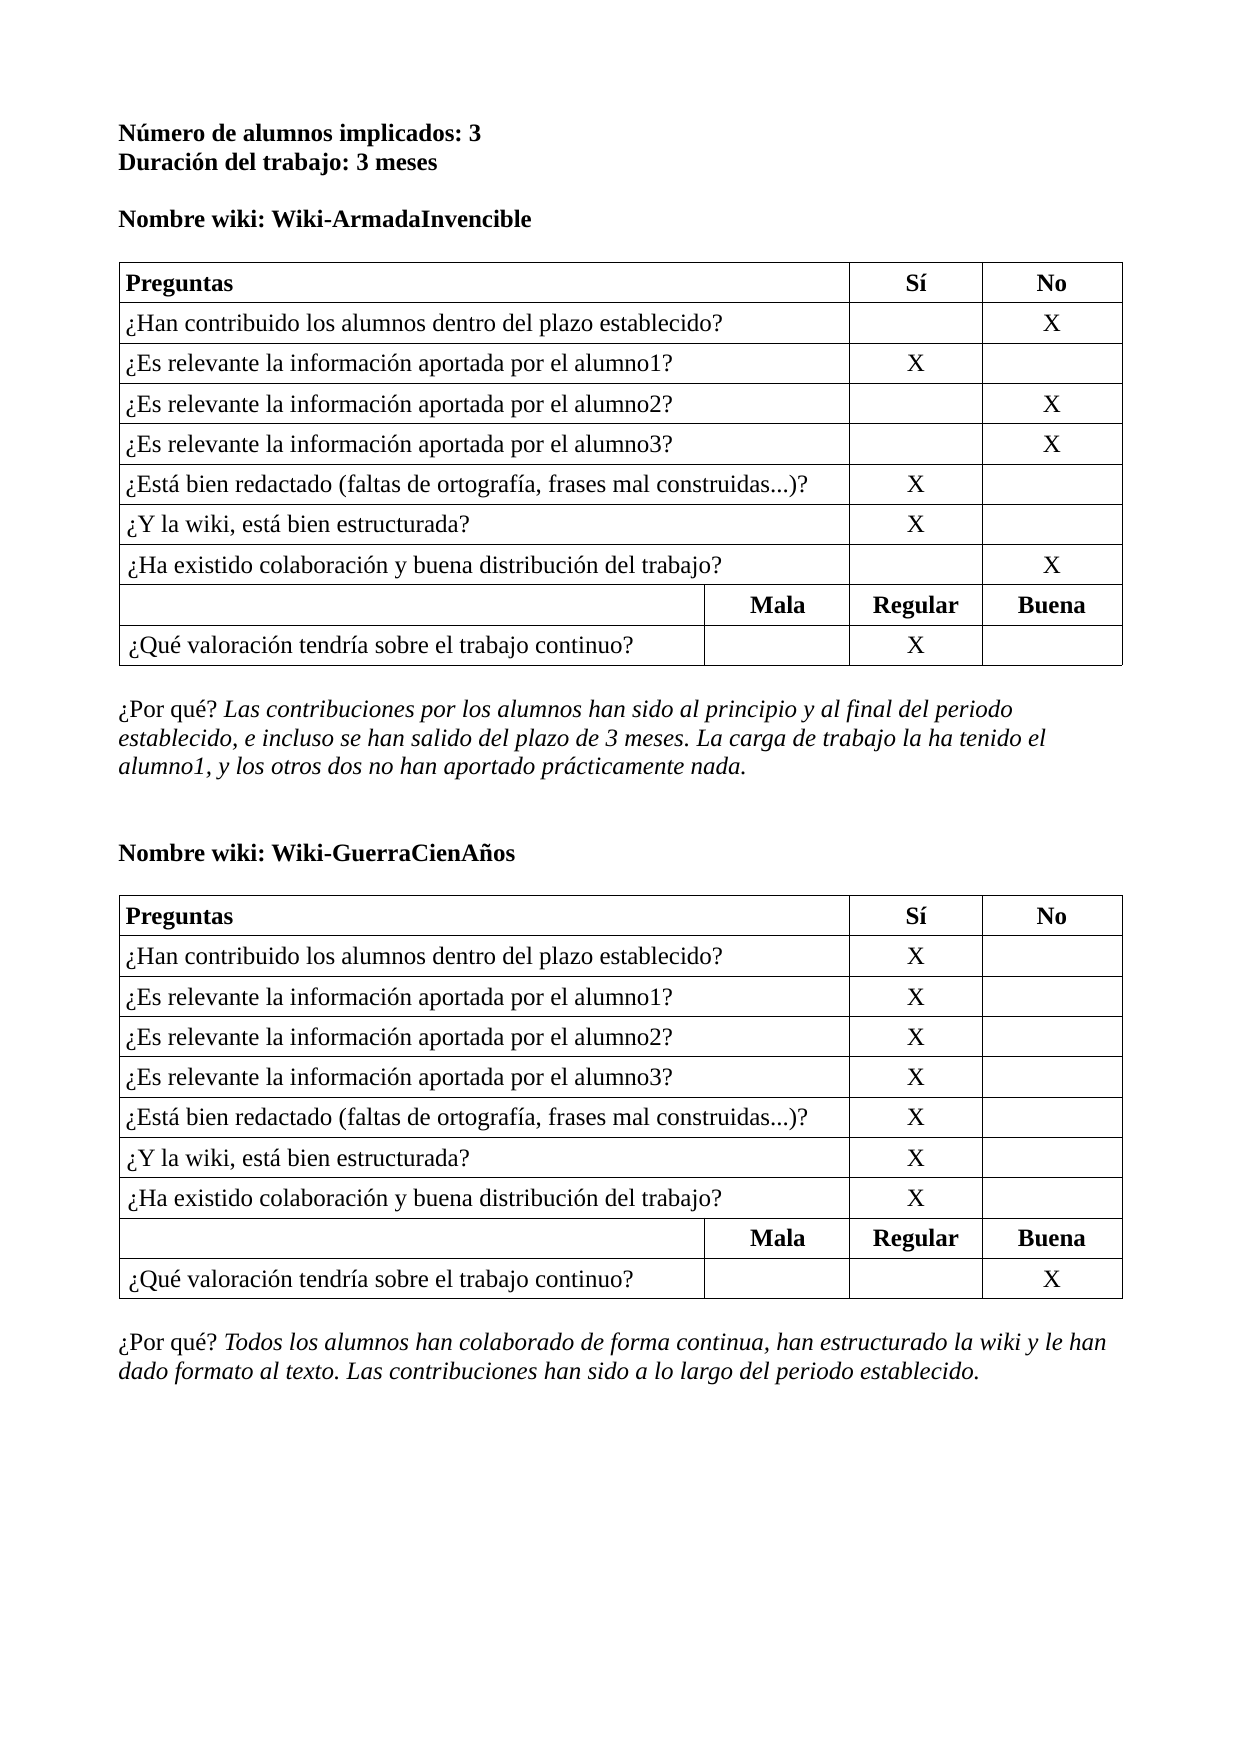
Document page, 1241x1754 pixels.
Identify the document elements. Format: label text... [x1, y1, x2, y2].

table_cell [120, 585, 704, 625]
table_cell X [850, 626, 982, 665]
table_cell [850, 384, 982, 423]
table_header Sí [850, 896, 982, 935]
table_cell X [983, 424, 1122, 463]
table_cell X [850, 1098, 982, 1137]
table_cell ¿Y la wiki, está bien estructurada? [120, 505, 849, 544]
text Nombre wiki: Wiki-ArmadaInvencible [118, 204, 1122, 233]
text Nombre wiki: Wiki-GuerraCienAños [118, 838, 1122, 866]
table_cell [850, 303, 982, 342]
table_cell ¿Ha existido colaboración y buena distribución del trabajo? [120, 545, 849, 584]
table_header No [983, 263, 1122, 302]
table_header Preguntas [120, 263, 849, 302]
table_cell [850, 424, 982, 463]
text Número de alumnos implicados: 3 [118, 118, 1122, 147]
table_cell [705, 1259, 849, 1298]
table_cell ¿Qué valoración tendría sobre el trabajo continuo? [120, 1259, 704, 1298]
table_cell ¿Está bien redactado (faltas de ortografía, frases mal construidas...)? [120, 1098, 849, 1137]
table_cell ¿Han contribuido los alumnos dentro del plazo establecido? [120, 303, 849, 342]
table_cell ¿Han contribuido los alumnos dentro del plazo establecido? [120, 936, 849, 976]
table_cell X [850, 936, 982, 976]
table_cell [850, 1259, 982, 1298]
table_cell X [983, 384, 1122, 423]
text ¿Por qué? Las contribuciones por los alumnos han sido al principio y al final del periodo establecido, e incluso se han salido del plazo de 3 meses. La carga de trabajo la ha tenido el alumno1, y los otros dos no han aportado prácticamente nada. [118, 694, 1122, 780]
table_header Sí [850, 263, 982, 302]
table_cell X [850, 1178, 982, 1218]
table_cell X [850, 344, 982, 383]
table_cell Mala [705, 1219, 849, 1258]
text ¿Por qué? Todos los alumnos han colaborado de forma continua, han estructurado la wiki y le han dado formato al texto. Las contribuciones han sido a lo largo del periodo establecido. [118, 1327, 1122, 1384]
table_cell ¿Y la wiki, está bien estructurada? [120, 1138, 849, 1177]
table_cell X [850, 505, 982, 544]
table_cell ¿Es relevante la información aportada por el alumno2? [120, 384, 849, 423]
table_cell ¿Es relevante la información aportada por el alumno1? [120, 977, 849, 1016]
table_cell Buena [983, 585, 1122, 625]
table_cell X [983, 545, 1122, 584]
table_header Preguntas [120, 896, 849, 935]
table_cell [983, 1057, 1122, 1097]
table_cell [983, 977, 1122, 1016]
table_cell X [850, 977, 982, 1016]
table_cell ¿Está bien redactado (faltas de ortografía, frases mal construidas...)? [120, 465, 849, 504]
table_cell [983, 465, 1122, 504]
table_cell X [850, 1057, 982, 1097]
table_cell [983, 626, 1122, 665]
table_cell [120, 1219, 704, 1258]
table_cell ¿Es relevante la información aportada por el alumno2? [120, 1017, 849, 1056]
text Duración del trabajo: 3 meses [118, 147, 1122, 176]
table_cell [983, 936, 1122, 976]
table_cell Regular [850, 1219, 982, 1258]
table_cell [850, 545, 982, 584]
table_cell Regular [850, 585, 982, 625]
table_cell ¿Es relevante la información aportada por el alumno3? [120, 1057, 849, 1097]
table_cell [705, 626, 849, 665]
table_cell [983, 1017, 1122, 1056]
table_cell X [983, 1259, 1122, 1298]
table_cell ¿Es relevante la información aportada por el alumno3? [120, 424, 849, 463]
table_cell Mala [705, 585, 849, 625]
table_cell Buena [983, 1219, 1122, 1258]
table_cell X [850, 465, 982, 504]
table_header No [983, 896, 1122, 935]
table_cell ¿Es relevante la información aportada por el alumno1? [120, 344, 849, 383]
table_cell X [850, 1138, 982, 1177]
table_cell [983, 1098, 1122, 1137]
table_cell [983, 1138, 1122, 1177]
table_cell ¿Ha existido colaboración y buena distribución del trabajo? [120, 1178, 849, 1218]
table_cell X [850, 1017, 982, 1056]
table_cell [983, 344, 1122, 383]
table_cell X [983, 303, 1122, 342]
table_cell [983, 505, 1122, 544]
table_cell ¿Qué valoración tendría sobre el trabajo continuo? [120, 626, 704, 665]
table_cell [983, 1178, 1122, 1218]
